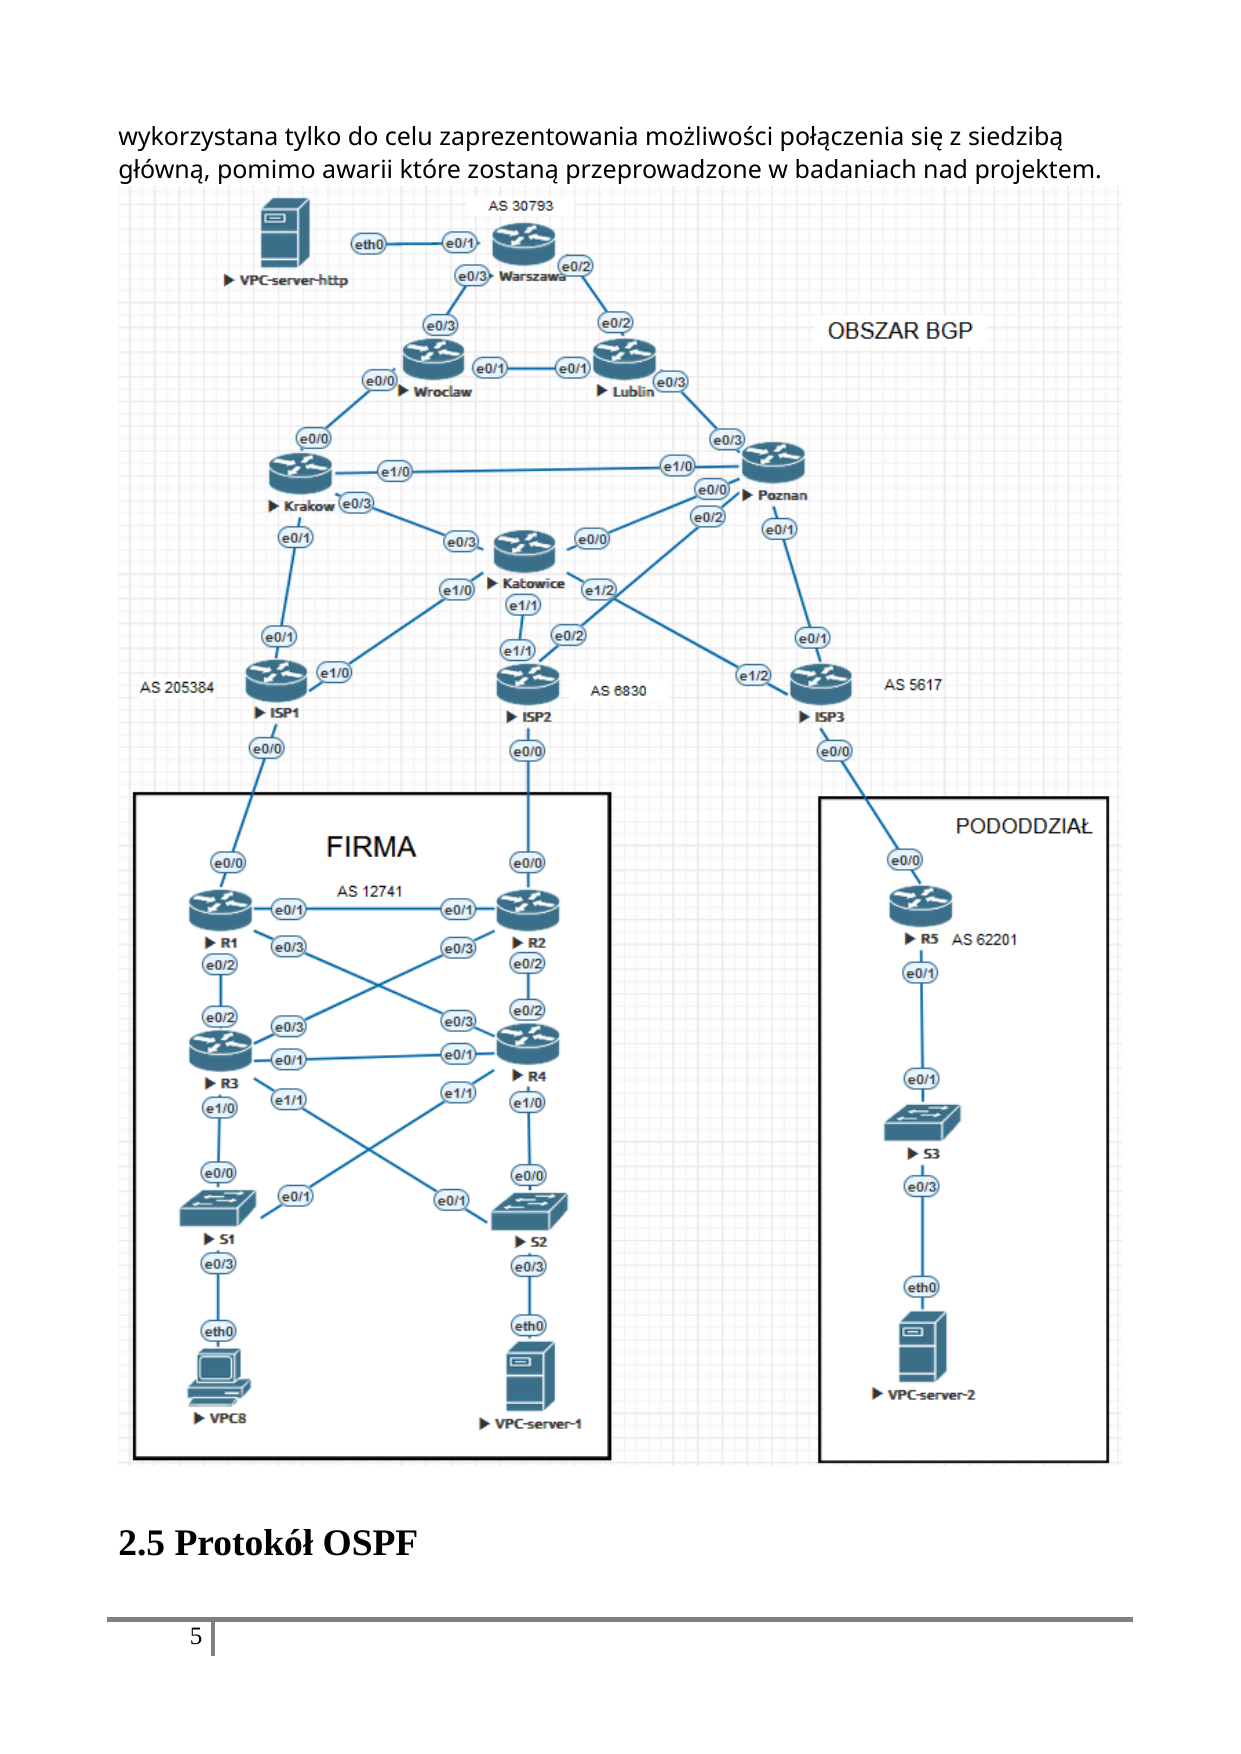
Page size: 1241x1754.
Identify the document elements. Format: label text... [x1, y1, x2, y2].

subtitle 2.5 Protokół OSPF [118, 1521, 1122, 1564]
text wykorzystana tylko do celu zaprezentowania możliwości połączenia się z siedzibą główną, pomimo awarii które zostaną przeprowadzone w badaniach nad projektem. [118, 118, 1122, 186]
